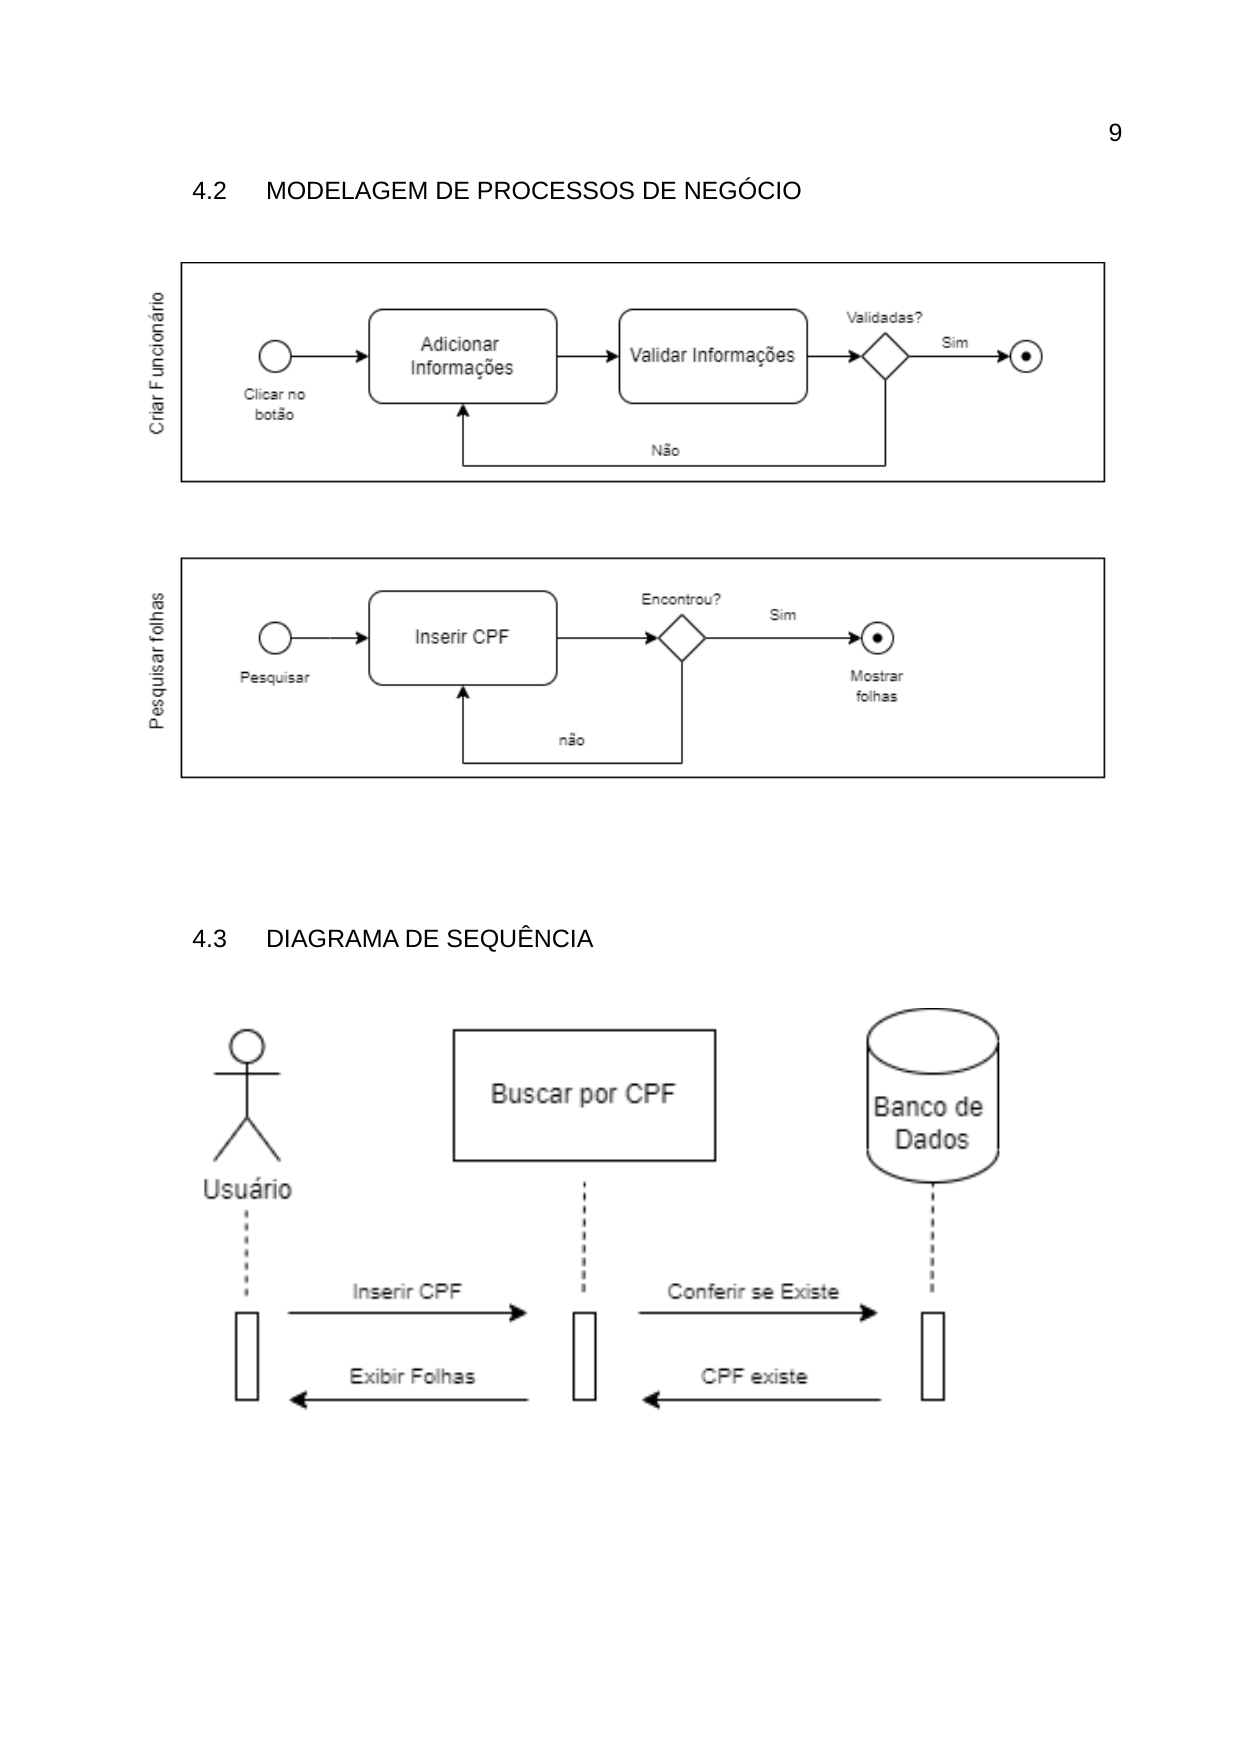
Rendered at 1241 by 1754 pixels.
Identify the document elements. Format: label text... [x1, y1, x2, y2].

picture [134, 262, 1107, 780]
picture [203, 1008, 1000, 1419]
subtitle MODELAGEM de processos de negócio [118, 176, 1122, 205]
subtitle Diagrama de sequência [118, 923, 1122, 952]
